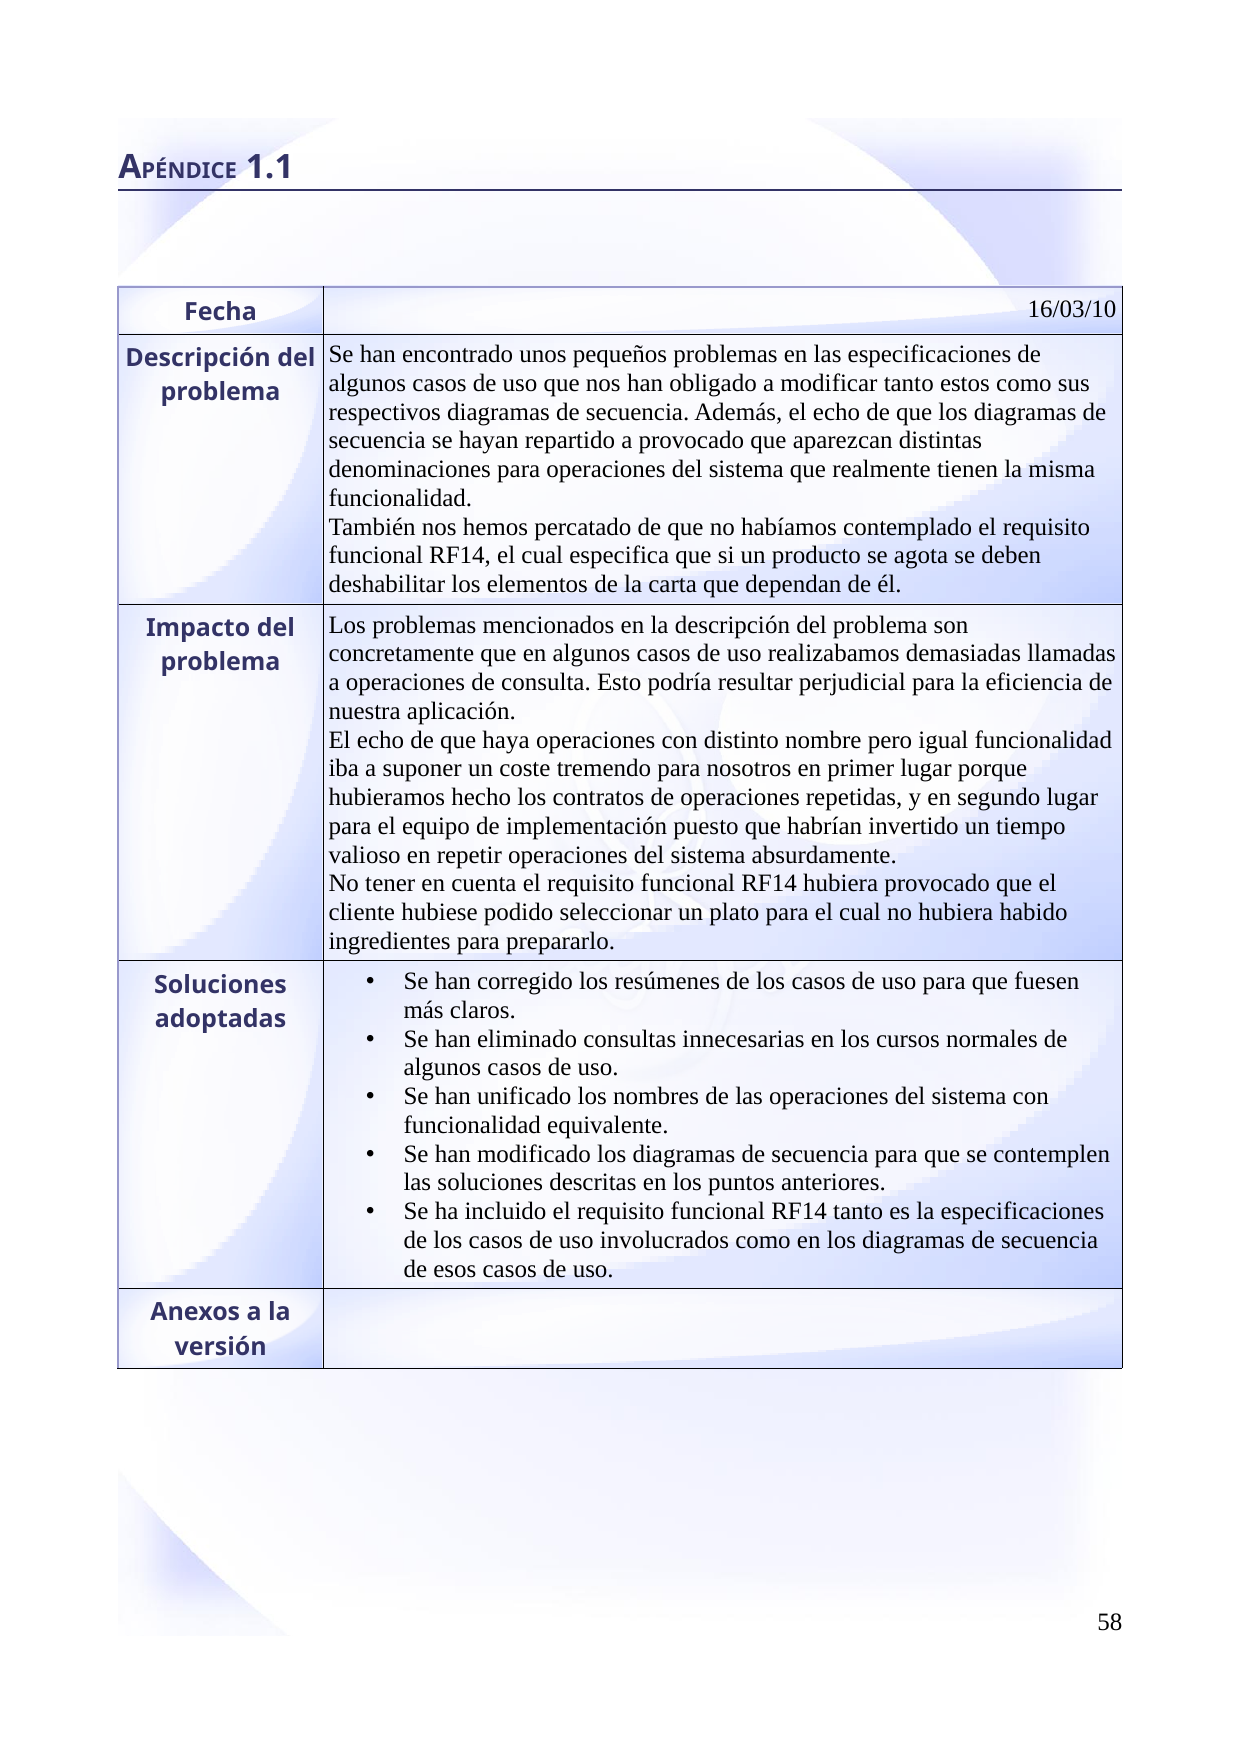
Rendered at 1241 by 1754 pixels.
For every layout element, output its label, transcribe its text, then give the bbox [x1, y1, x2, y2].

table_cell Se han corregido los resúmenes de los casos de uso para que fuesen más claros. Se han eliminado consultas innecesarias en los cursos normales de algunos casos de uso. Se han unificado los nombres de las operaciones del sistema con funcionalidad equivalente. Se han modificado los diagramas de secuencia para que se contemplen las soluciones descritas en los puntos anteriores. Se ha incluido el requisito funcional RF14 tanto es la especificaciones de los casos de uso involucrados como en los diagramas de secuencia de esos casos de uso. [324, 961, 1122, 1288]
table_cell Impacto del problema [119, 605, 323, 960]
table_cell Soluciones adoptadas [119, 961, 323, 1288]
table_cell Anexos a la versión [119, 1289, 323, 1368]
subtitle Apéndice 1.1 [118, 143, 1122, 189]
table_cell Descripción del problema [119, 335, 323, 604]
picture [118, 1369, 1122, 1636]
table_cell Los problemas mencionados en la descripción del problema son concretamente que en algunos casos de uso realizabamos demasiadas llamadas a operaciones de consulta. Esto podría resultar perjudicial para la eficiencia de nuestra aplicación. El echo de que haya operaciones con distinto nombre pero igual funcionalidad iba a suponer un coste tremendo para nosotros en primer lugar porque hubieramos hecho los contratos de operaciones repetidas, y en segundo lugar para el equipo de implementación puesto que habrían invertido un tiempo valioso en repetir operaciones del sistema absurdamente. No tener en cuenta el requisito funcional RF14 hubiera provocado que el cliente hubiese podido seleccionar un plato para el cual no hubiera habido ingredientes para prepararlo. [324, 605, 1122, 960]
picture [118, 191, 1122, 286]
picture [118, 118, 1122, 143]
table_cell [324, 1289, 1122, 1368]
table_header 16/03/10 [324, 288, 1122, 333]
table_cell Se han encontrado unos pequeños problemas en las especificaciones de algunos casos de uso que nos han obligado a modificar tanto estos como sus respectivos diagramas de secuencia. Además, el echo de que los diagramas de secuencia se hayan repartido a provocado que aparezcan distintas denominaciones para operaciones del sistema que realmente tienen la misma funcionalidad. También nos hemos percatado de que no habíamos contemplado el requisito funcional RF14, el cual especifica que si un producto se agota se deben deshabilitar los elementos de la carta que dependan de él. [324, 335, 1122, 604]
table_header Fecha [119, 288, 323, 333]
